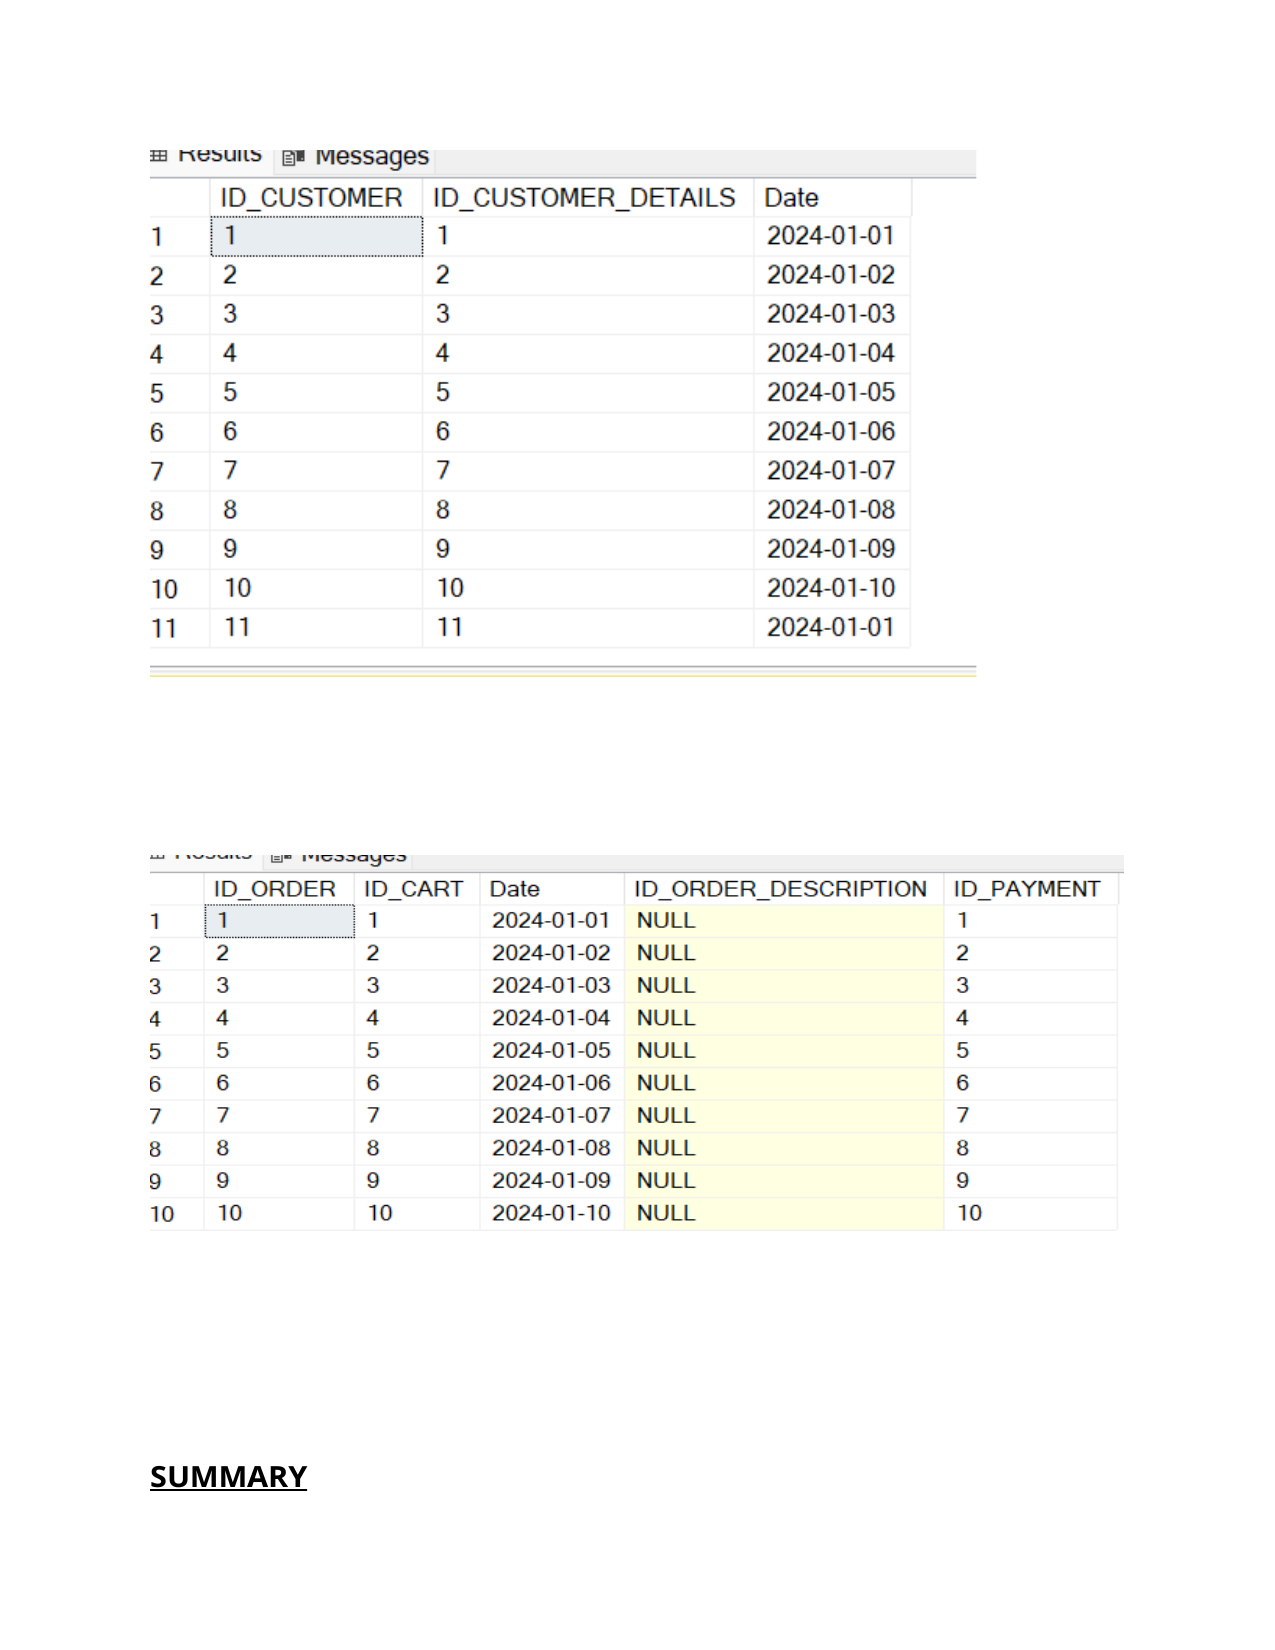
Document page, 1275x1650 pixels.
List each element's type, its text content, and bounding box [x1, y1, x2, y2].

picture [150, 855, 1124, 1231]
subtitle SUMMARY [150, 1456, 1162, 1496]
picture [150, 150, 977, 677]
